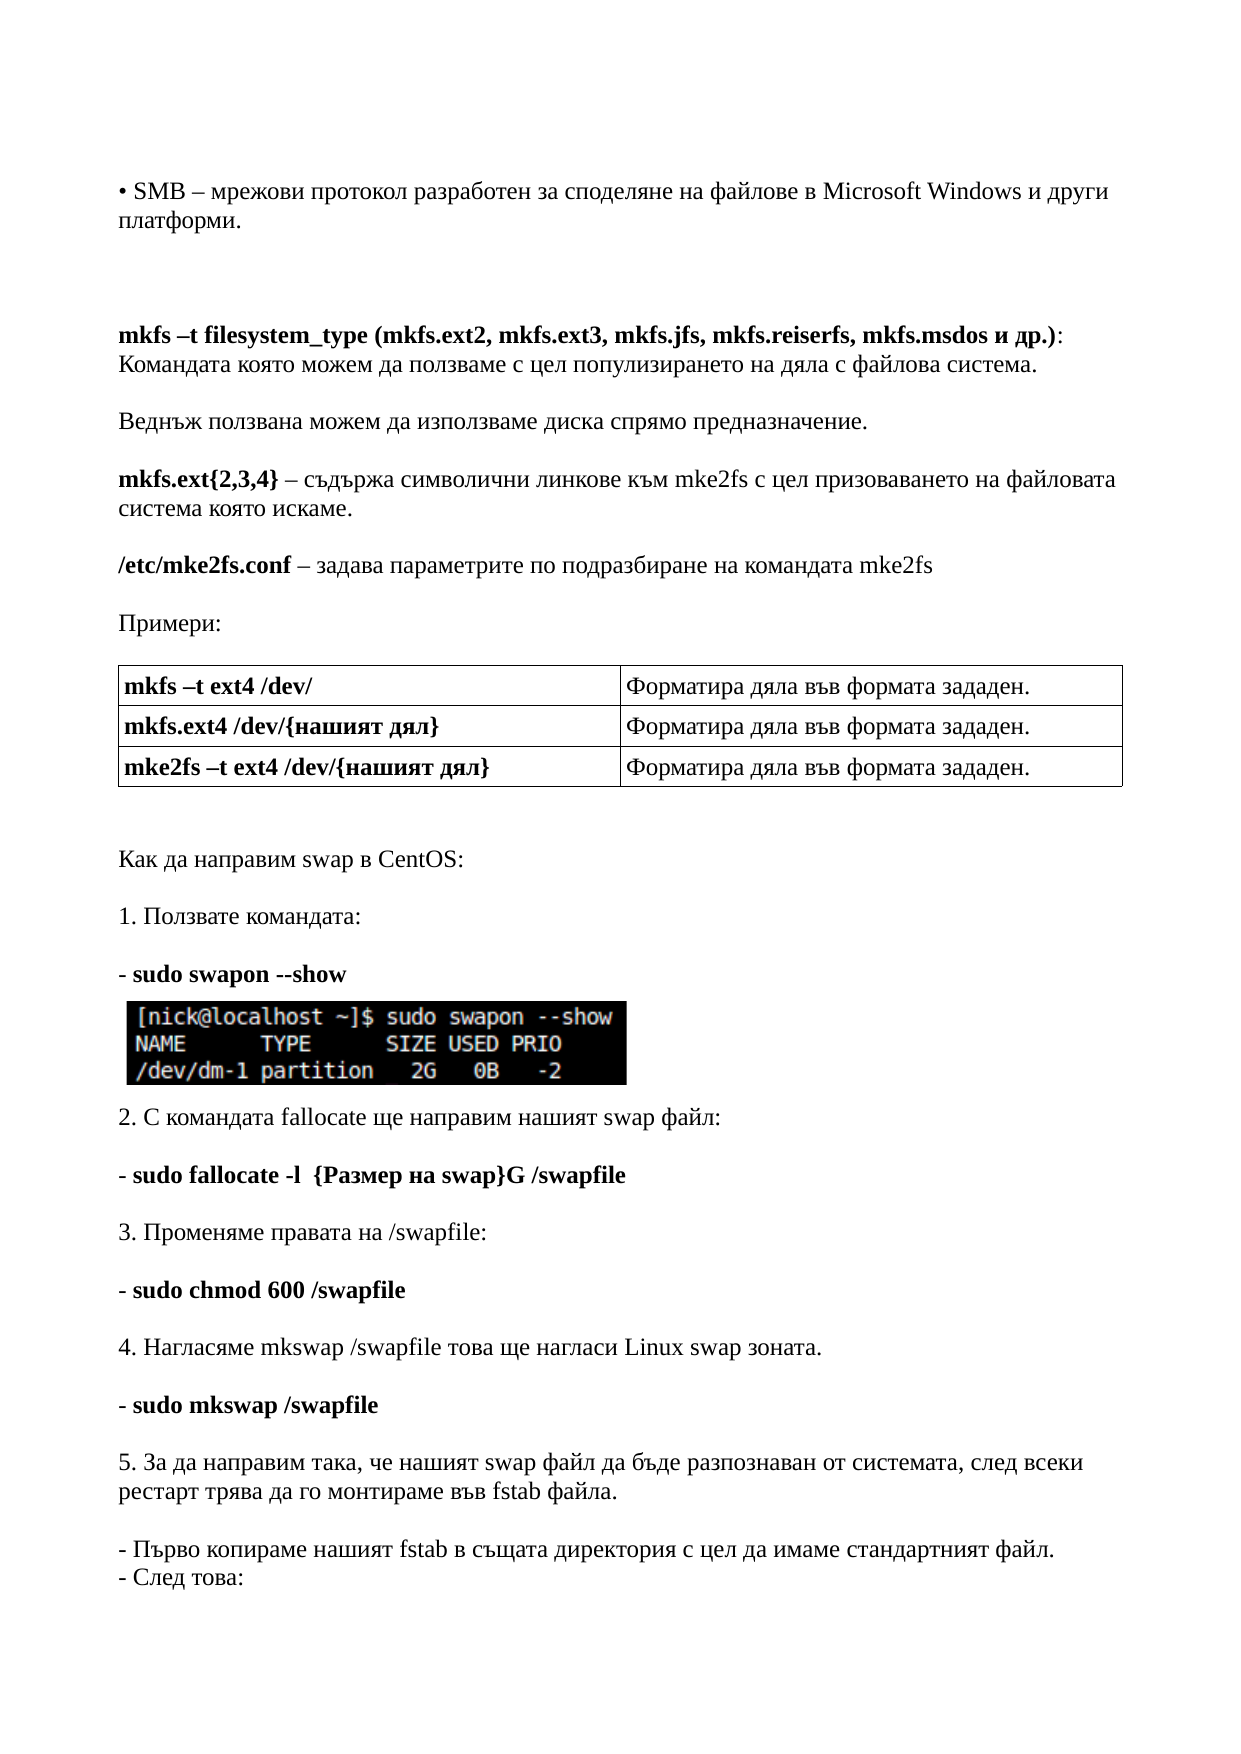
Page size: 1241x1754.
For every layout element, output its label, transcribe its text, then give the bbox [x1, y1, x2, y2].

text mkfs –t filesystem_type (mkfs.ext2, mkfs.ext3, mkfs.jfs, mkfs.reiserfs, mkfs.msdos и др.): [118, 320, 1122, 349]
table_cell mkfs.ext4 /dev/{нашият дял} [119, 706, 620, 746]
text 1. Ползвате командата: [118, 901, 1122, 930]
text платформи. [118, 205, 1122, 234]
text /etc/mke2fs.conf – задава параметрите по подразбиране на командата mke2fs [118, 550, 1122, 579]
text Как да направим swap в CentOS: [118, 844, 1122, 872]
table_header mkfs –t ext4 /dev/ [119, 666, 620, 705]
text Веднъж ползвана можем да използваме диска спрямо предназначение. [118, 406, 1122, 435]
text 2. С командата fallocate ще направим нашият swap файл: [118, 1102, 1122, 1131]
text - sudo mkswap /swapfile [118, 1390, 1122, 1419]
text - sudo swapon --show [118, 959, 1122, 987]
table_cell Форматира дяла във формата зададен. [621, 706, 1122, 746]
text Примери: [118, 608, 1122, 636]
text 5. За да направим така, че нашият swap файл да бъде разпознаван от системата, след всеки рестарт трява да го монтираме във fstab файла. [118, 1447, 1122, 1505]
table_cell mke2fs –t ext4 /dev/{нашият дял} [119, 747, 620, 786]
picture [126, 1001, 627, 1085]
text - Първо копираме нашият fstab в същата директория с цел да имаме стандартният файл. [118, 1534, 1122, 1562]
text - След това: [118, 1562, 1122, 1591]
text Командата която можем да ползваме с цел популизирането на дяла с файлова система. [118, 349, 1122, 378]
table_cell Форматира дяла във формата зададен. [621, 747, 1122, 786]
text - sudo chmod 600 /swapfile [118, 1275, 1122, 1304]
text 3. Променяме правата на /swapfile: [118, 1217, 1122, 1246]
text - sudo fallocate -l {Размер на swap}G /swapfile [118, 1160, 1122, 1189]
table_header Форматира дяла във формата зададен. [621, 666, 1122, 705]
text • SMB – мрежови протокол разработен за споделяне на файлове в Microsoft Windows и други [118, 176, 1122, 205]
text 4. Нагласяме mkswap /swapfile това ще нагласи Linux swap зоната. [118, 1332, 1122, 1361]
text mkfs.ext{2,3,4} – съдържа символични линкове към mke2fs с цел призоваването на файловата система която искаме. [118, 464, 1122, 521]
